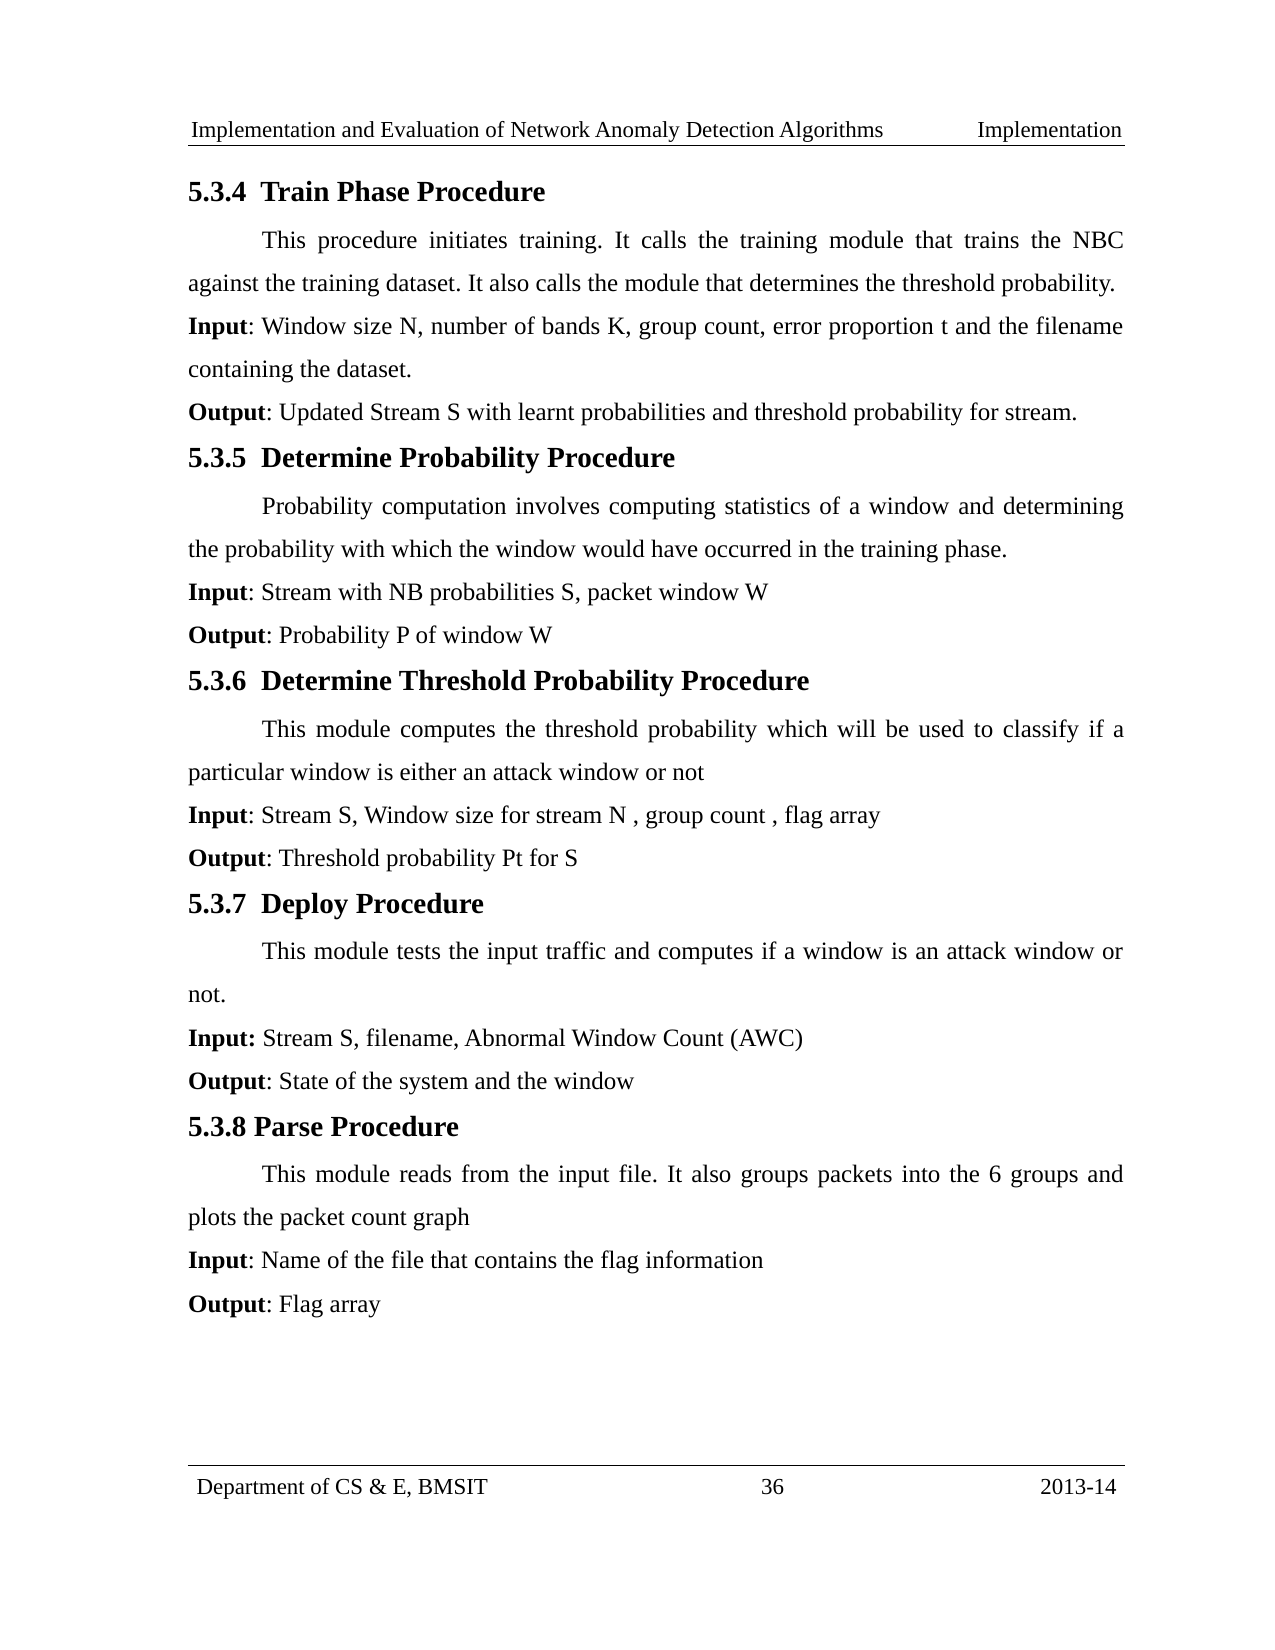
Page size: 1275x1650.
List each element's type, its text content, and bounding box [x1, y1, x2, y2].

subtitle 5.3.4 Train Phase Procedure [188, 174, 1125, 208]
text This module computes the threshold probability which will be used to classify if a particular window is either an attack window or not [188, 714, 1125, 786]
text Output: Updated Stream S with learnt probabilities and threshold probability for stream. [188, 397, 1125, 426]
text Output: Flag array [188, 1289, 1125, 1317]
subtitle 5.3.6 Determine Threshold Probability Procedure [188, 663, 1125, 697]
text Output: Threshold probability Pt for S [188, 843, 1125, 872]
text Probability computation involves computing statistics of a window and determining the probability with which the window would have occurred in the training phase. [188, 491, 1125, 563]
text Input: Stream with NB probabilities S, packet window W [188, 577, 1125, 606]
subtitle 5.3.5 Determine Probability Procedure [188, 441, 1125, 474]
text Input: Name of the file that contains the flag information [188, 1246, 1125, 1274]
text This procedure initiates training. It calls the training module that trains the NBC against the training dataset. It also calls the module that determines the threshold probability. [188, 225, 1125, 297]
text This module tests the input traffic and computes if a window is an attack window or not. [188, 936, 1125, 1008]
text Output: Probability P of window W [188, 620, 1125, 649]
text Input: Stream S, Window size for stream N , group count , flag array [188, 800, 1125, 829]
subtitle 5.3.7 Deploy Procedure [188, 886, 1125, 920]
subtitle 5.3.8 Parse Procedure [188, 1109, 1125, 1142]
text Input: Window size N, number of bands K, group count, error proportion t and the filename containing the dataset. [188, 311, 1125, 383]
text This module reads from the input file. It also groups packets into the 6 groups and plots the packet count graph [188, 1159, 1125, 1231]
text Input: Stream S, filename, Abnormal Window Count (AWC) [188, 1023, 1125, 1051]
text Output: State of the system and the window [188, 1066, 1125, 1094]
